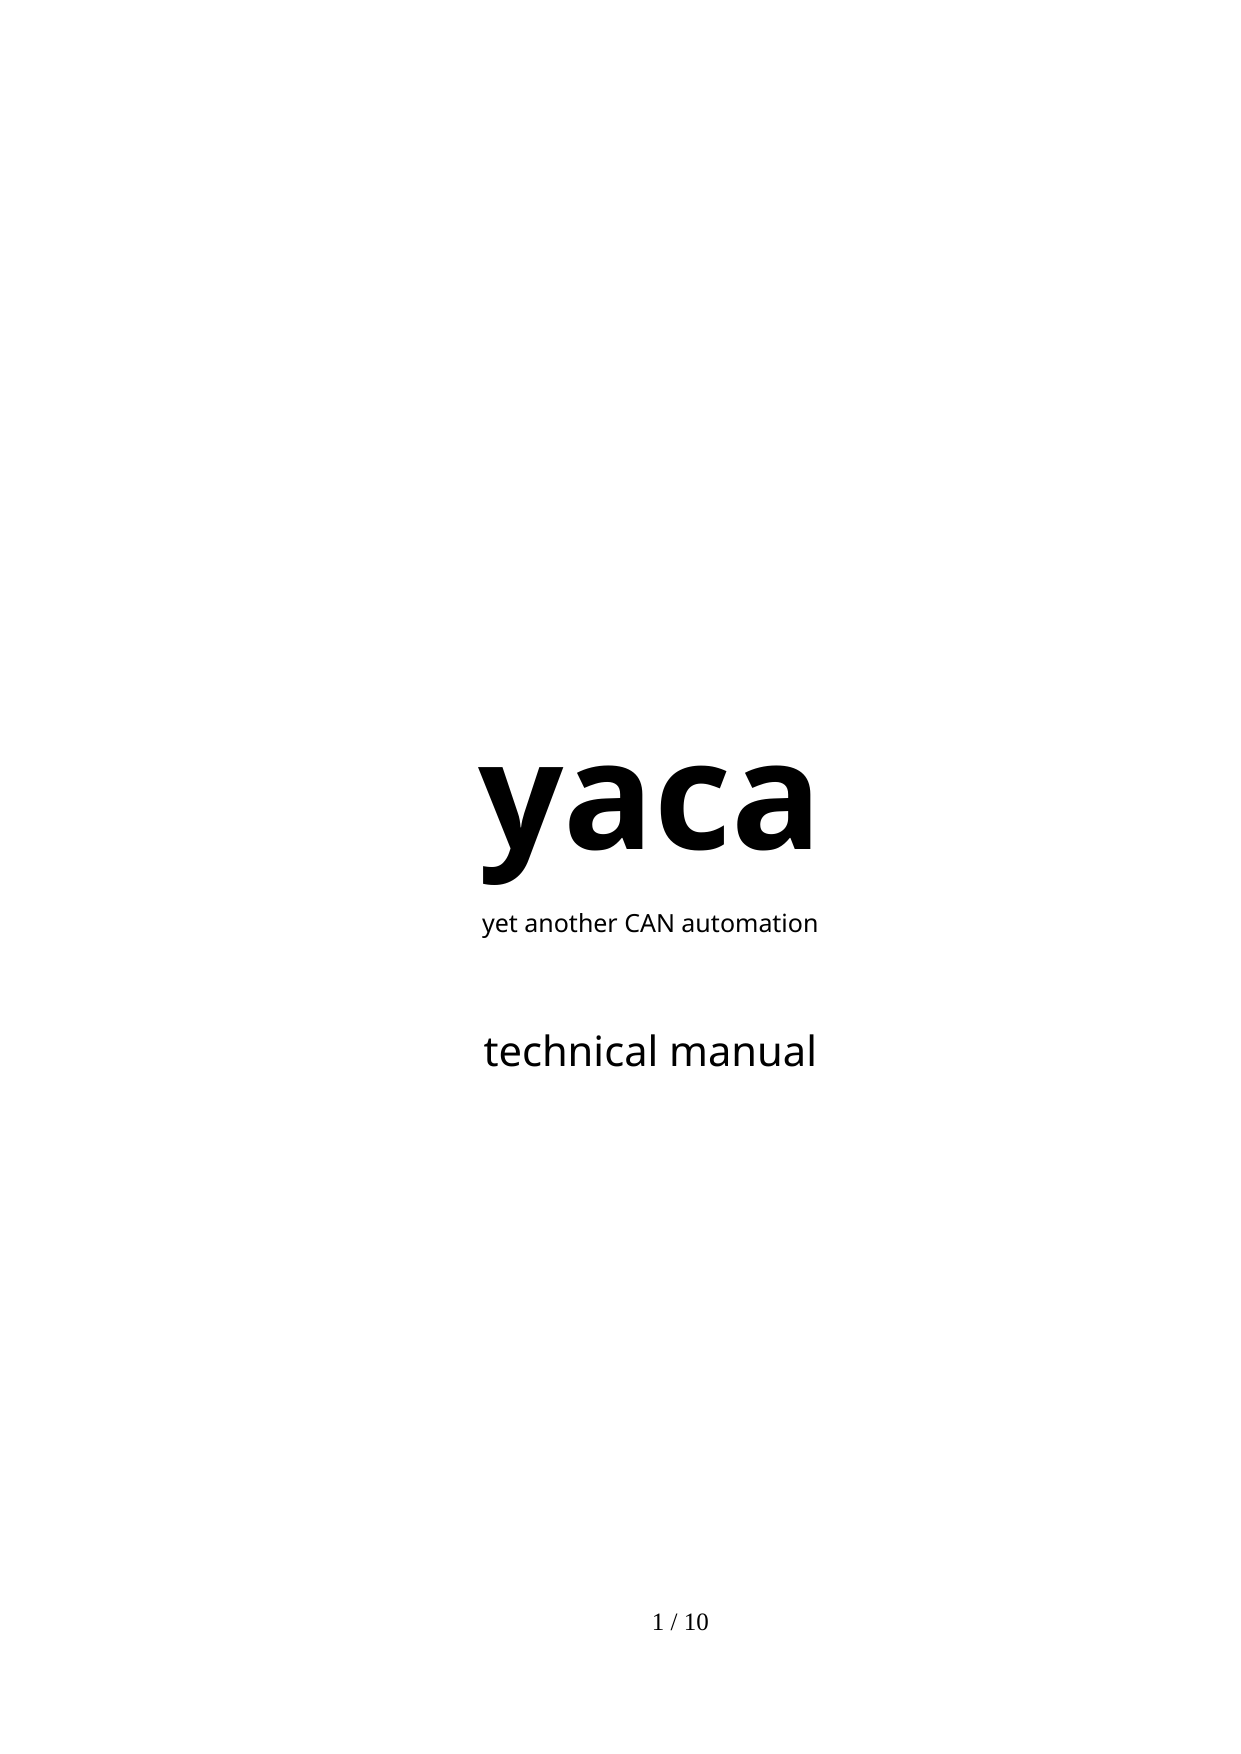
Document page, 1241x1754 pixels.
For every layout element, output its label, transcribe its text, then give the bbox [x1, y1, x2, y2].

text technical manual [178, 1022, 1122, 1079]
text yet another CAN automation [178, 906, 1122, 940]
text yaca [178, 689, 1122, 893]
